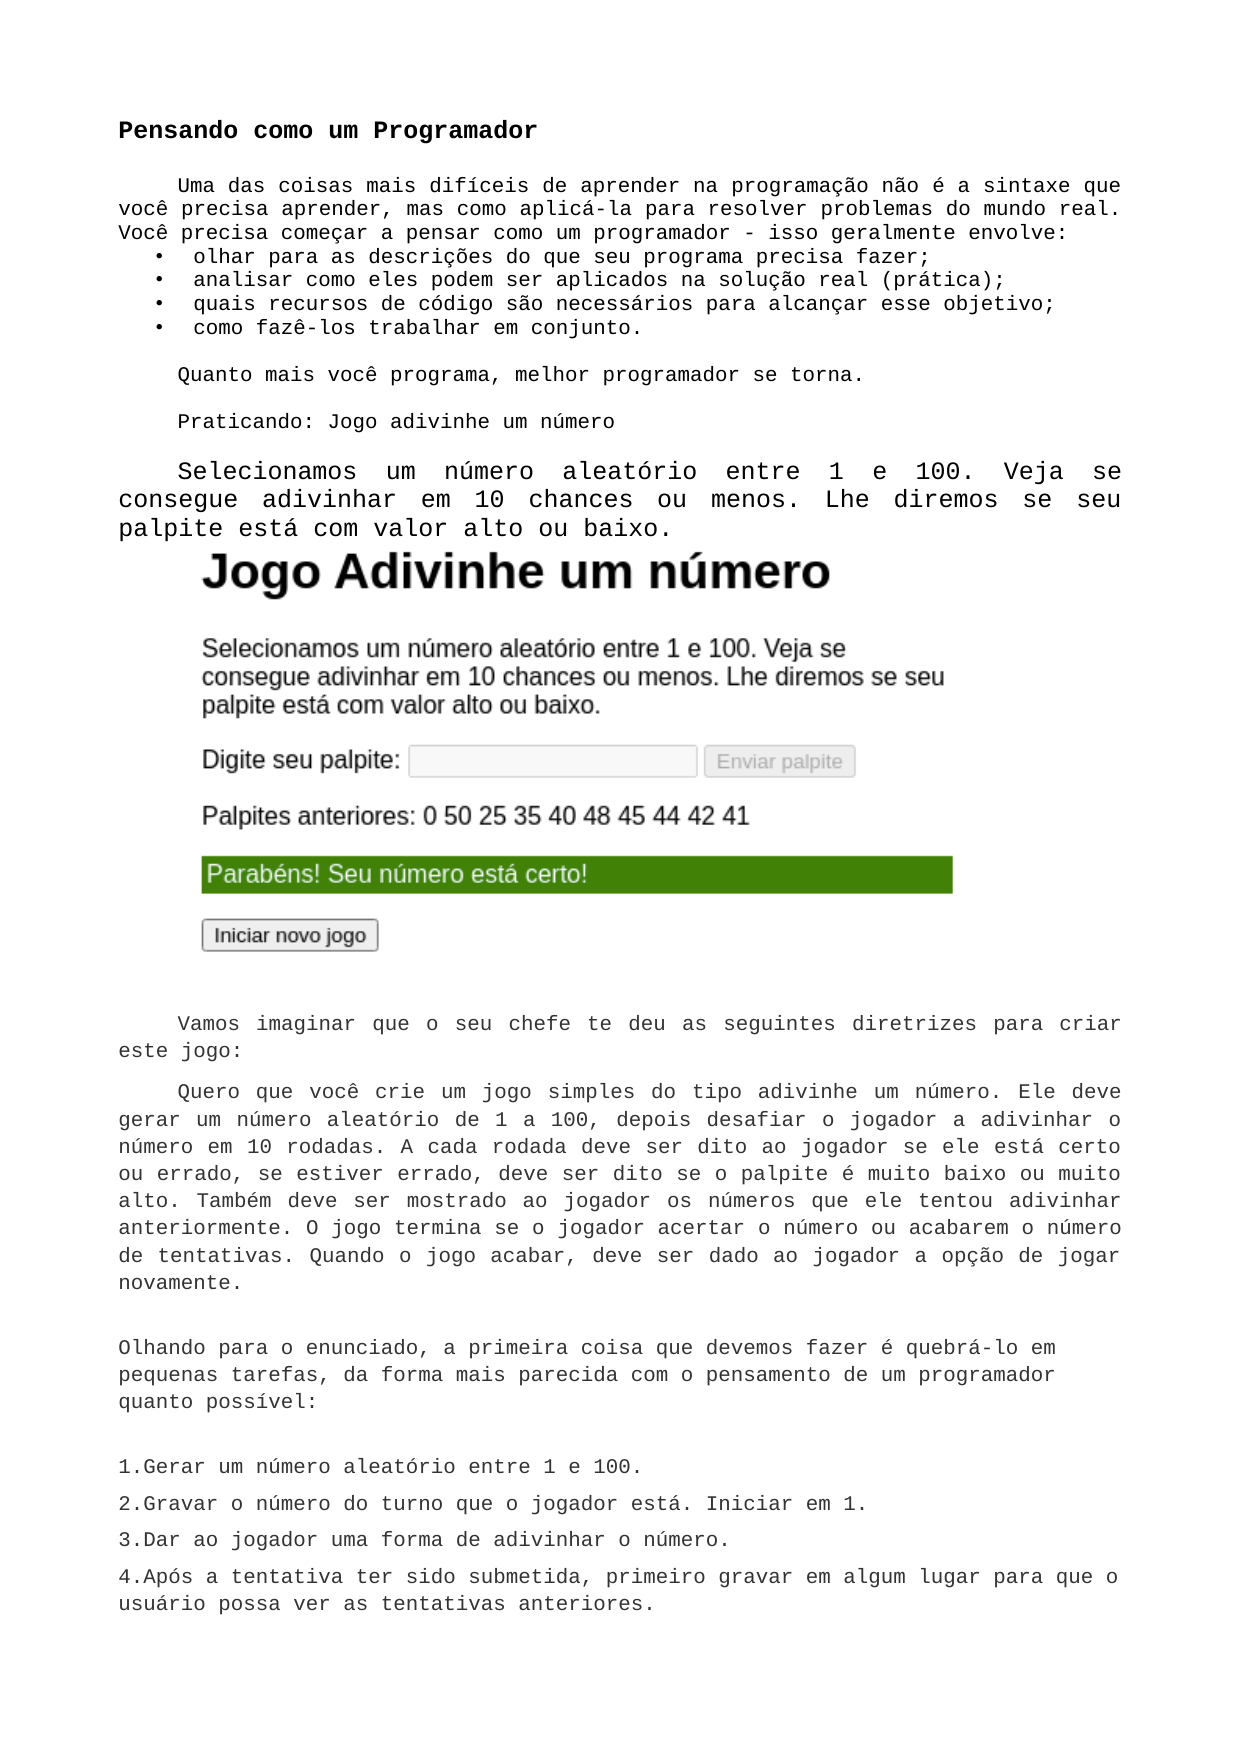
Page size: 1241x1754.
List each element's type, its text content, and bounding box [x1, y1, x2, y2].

text Quero que você crie um jogo simples do tipo adivinhe um número. Ele deve gerar um número aleatório de 1 a 100, depois desafiar o jogador a adivinhar o número em 10 rodadas. A cada rodada deve ser dito ao jogador se ele está certo ou errado, se estiver errado, deve ser dito se o palpite é muito baixo ou muito alto. Também deve ser mostrado ao jogador os números que ele tentou adivinhar anteriormente. O jogo termina se o jogador acertar o número ou acabarem o número de tentativas. Quando o jogo acabar, deve ser dado ao jogador a opção de jogar novamente. [118, 1081, 1122, 1295]
text Selecionamos um número aleatório entre 1 e 100. Veja se consegue adivinhar em 10 chances ou menos. Lhe diremos se seu palpite está com valor alto ou baixo. [118, 458, 1122, 543]
list Dar ao jogador uma forma de adivinhar o número. [118, 1529, 1122, 1553]
list analisar como eles podem ser aplicados na solução real (prática); [156, 269, 1122, 293]
list Gerar um número aleatório entre 1 e 100. [118, 1456, 1122, 1480]
picture [177, 543, 999, 966]
text Praticando: Jogo adivinhe um número [118, 411, 1122, 435]
text Pensando como um Programador [118, 118, 1122, 146]
text Uma das coisas mais difíceis de aprender na programação não é a sintaxe que você precisa aprender, mas como aplicá-la para resolver problemas do mundo real. Você precisa começar a pensar como um programador - isso geralmente envolve: [118, 175, 1122, 246]
list olhar para as descrições do que seu programa precisa fazer; [156, 246, 1122, 269]
text Vamos imaginar que o seu chefe te deu as seguintes diretrizes para criar este jogo: [118, 1012, 1122, 1063]
list Após a tentativa ter sido submetida, primeiro gravar em algum lugar para que o usuário possa ver as tentativas anteriores. [118, 1566, 1122, 1617]
text Quanto mais você programa, melhor programador se torna. [118, 364, 1122, 388]
list quais recursos de código são necessários para alcançar esse objetivo; [156, 293, 1122, 317]
list como fazê-los trabalhar em conjunto. [156, 317, 1122, 340]
list Gravar o número do turno que o jogador está. Iniciar em 1. [118, 1493, 1122, 1516]
text Olhando para o enunciado, a primeira coisa que devemos fazer é quebrá-lo em pequenas tarefas, da forma mais parecida com o pensamento de um programador quanto possível: [118, 1337, 1122, 1415]
